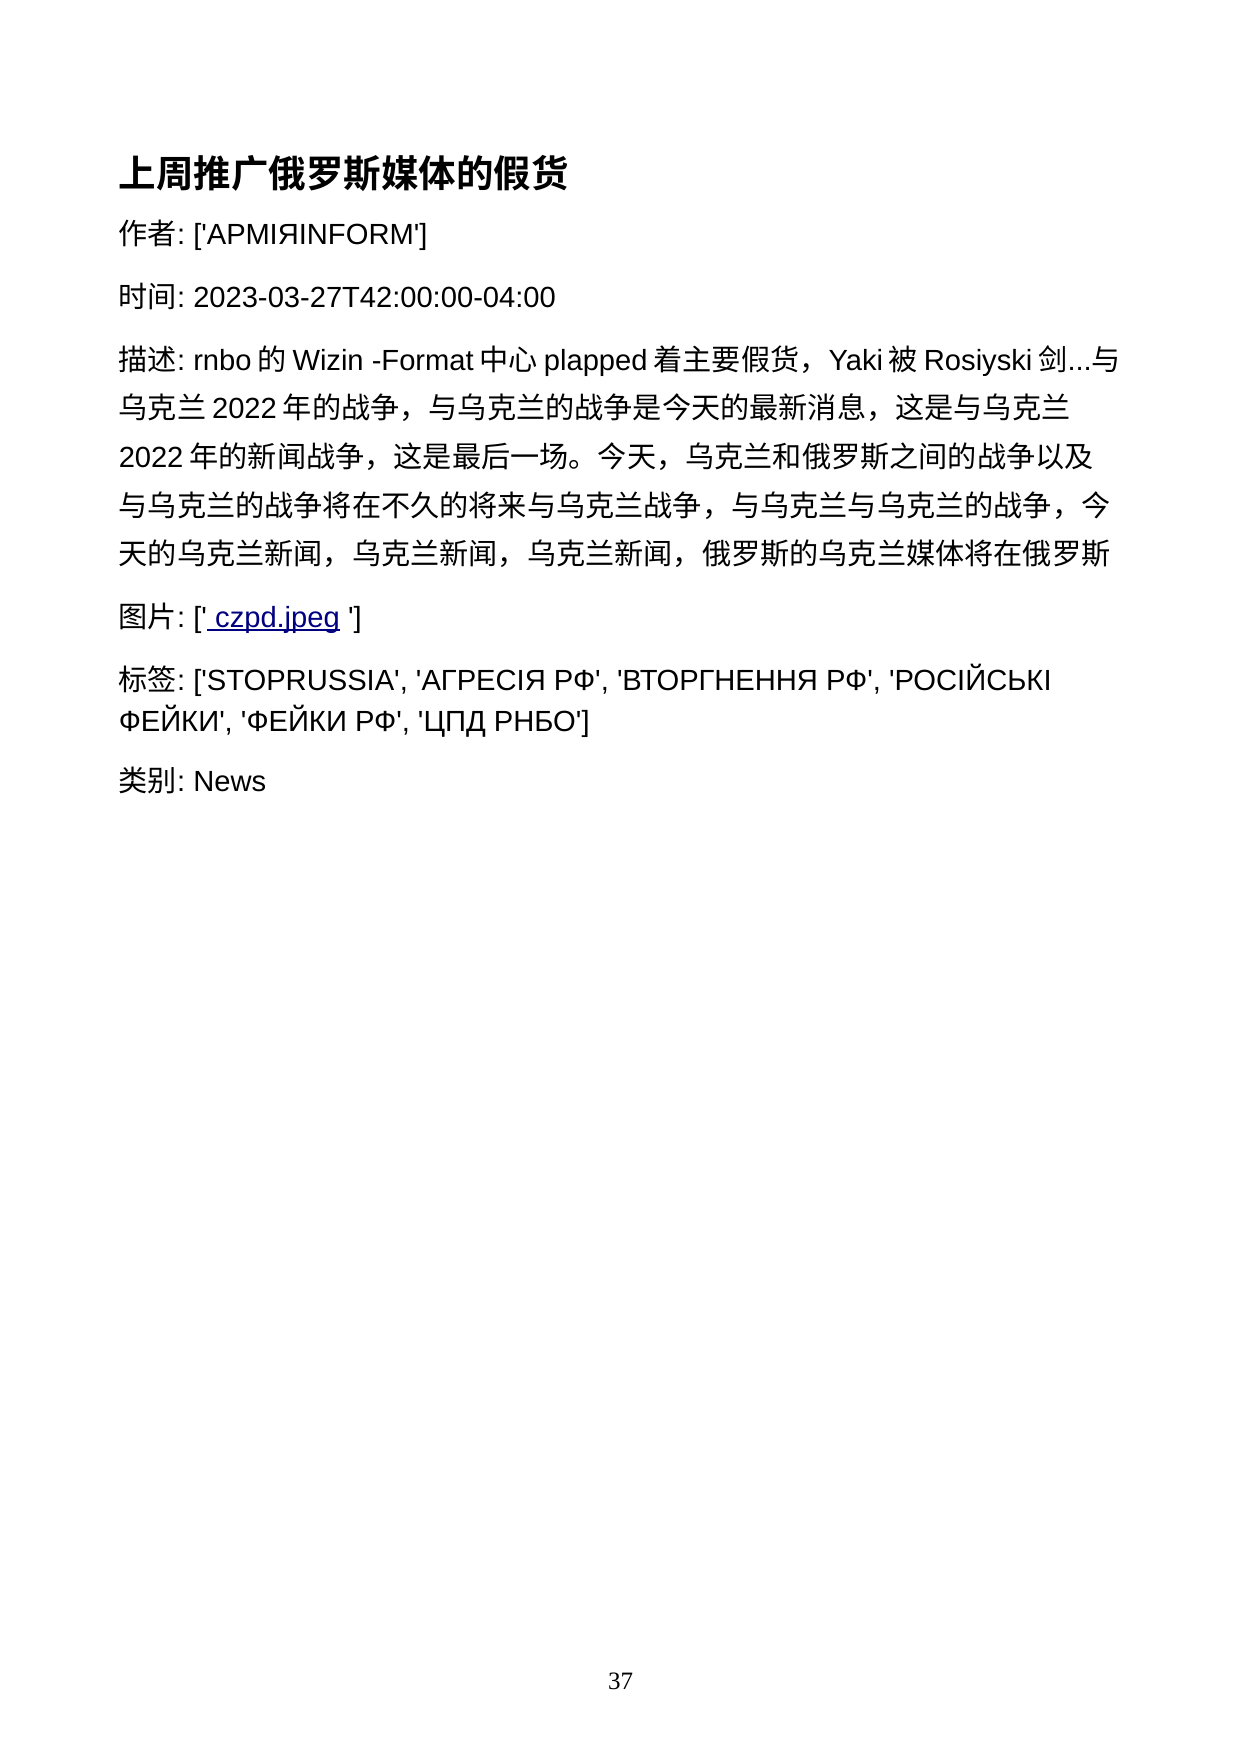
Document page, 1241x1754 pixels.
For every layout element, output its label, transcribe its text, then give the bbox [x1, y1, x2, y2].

text 时间: 2023-03-27T42:00:00-04:00 [118, 273, 1122, 316]
text 描述: rnbo的Wizin -Format中心plapped着主要假货，Yaki被Rosiyski剑...与乌克兰2022年的战争，与乌克兰的战争是今天的最新消息，这是与乌克兰2022年的新闻战争，这是最后一场。今天，乌克兰和俄罗斯之间的战争以及与乌克兰的战争将在不久的将来与乌克兰战争，与乌克兰与乌克兰的战争，今天的乌克兰新闻，乌克兰新闻，乌克兰新闻，俄罗斯的乌克兰媒体将在俄罗斯 [118, 337, 1122, 573]
text 标签: ['STOPRUSSIA', 'АГРЕСІЯ РФ', 'ВТОРГНЕННЯ РФ', 'РОСІЙСЬКІ ФЕЙКИ', 'ФЕЙКИ РФ', 'ЦПД РНБО'] [118, 657, 1122, 738]
text 作者: ['АРМІЯINFORM'] [118, 210, 1122, 253]
text 图片: [' czpd.jpeg '] [118, 594, 1122, 636]
subtitle 上周推广俄罗斯媒体的假货 [118, 143, 1122, 198]
text 类别: News [118, 757, 1122, 800]
